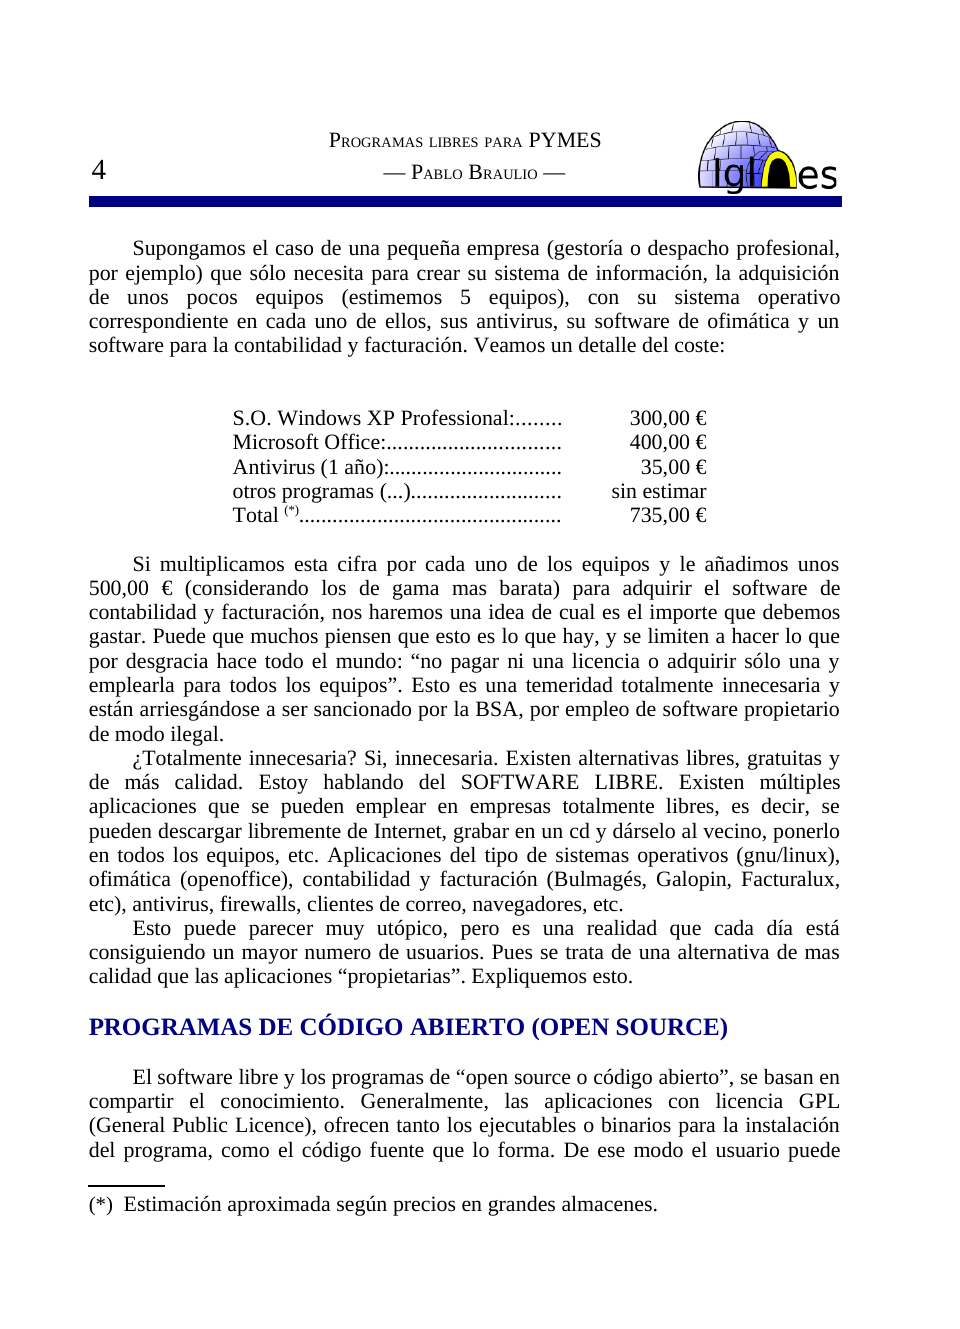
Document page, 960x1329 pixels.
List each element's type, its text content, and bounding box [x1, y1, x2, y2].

text Si multiplicamos esta cifra por cada uno de los equipos y le añadimos unos 500,00 € (considerando los de gama mas barata) para adquirir el software de contabilidad y facturación, nos haremos una idea de cual es el importe que debemos gastar. Puede que muchos piensen que esto es lo que hay, y se limiten a hacer lo que por desgracia hace todo el mundo: “no pagar ni una licencia o adquirir sólo una y emplearla para todos los equipos”. Esto es una temeridad totalmente innecesaria y están arriesgándose a ser sancionado por la BSA, por empleo de software propietario de modo ilegal. [88, 552, 842, 746]
text Total 735,00 € [189, 503, 842, 527]
text Estimación aproximada según precios en grandes almacenes. [88, 1192, 842, 1217]
text El software libre y los programas de “open source o código abierto”, se basan en compartir el conocimiento. Generalmente, las aplicaciones con licencia GPL (General Public Licence), ofrecen tanto los ejecutables o binarios para la instalación del programa, como el código fuente que lo forma. De ese modo el usuario puede [88, 1065, 842, 1162]
text Esto puede parecer muy utópico, pero es una realidad que cada día está consiguiendo un mayor numero de usuarios. Pues se trata de una alternativa de mas calidad que las aplicaciones “propietarias”. Expliquemos esto. [88, 916, 842, 988]
picture [698, 121, 837, 194]
text PROGRAMAS DE CÓDIGO ABIERTO (OPEN SOURCE) [88, 1013, 842, 1041]
text otros programas (...) sin estimar [189, 479, 842, 503]
text Antivirus (1 año): 35,00 € [189, 454, 842, 479]
text S.O. Windows XP Professional: 300,00 € [189, 406, 842, 430]
text ¿Totalmente innecesaria? Si, innecesaria. Existen alternativas libres, gratuitas y de más calidad. Estoy hablando del SOFTWARE LIBRE. Existen múltiples aplicaciones que se pueden emplear en empresas totalmente libres, es decir, se pueden descargar libremente de Internet, grabar en un cd y dárselo al vecino, ponerlo en todos los equipos, etc. Aplicaciones del tipo de sistemas operativos (gnu/linux), ofimática (openoffice), contabilidad y facturación (Bulmagés, Galopin, Facturalux, etc), antivirus, firewalls, clientes de correo, navegadores, etc. [88, 746, 842, 916]
text Supongamos el caso de una pequeña empresa (gestoría o despacho profesional, por ejemplo) que sólo necesita para crear su sistema de información, la adquisición de unos pocos equipos (estimemos 5 equipos), con su sistema operativo correspondiente en cada uno de ellos, sus antivirus, su software de ofimática y un software para la contabilidad y facturación. Veamos un detalle del coste: [88, 236, 842, 357]
text Microsoft Office: 400,00 € [189, 430, 842, 454]
